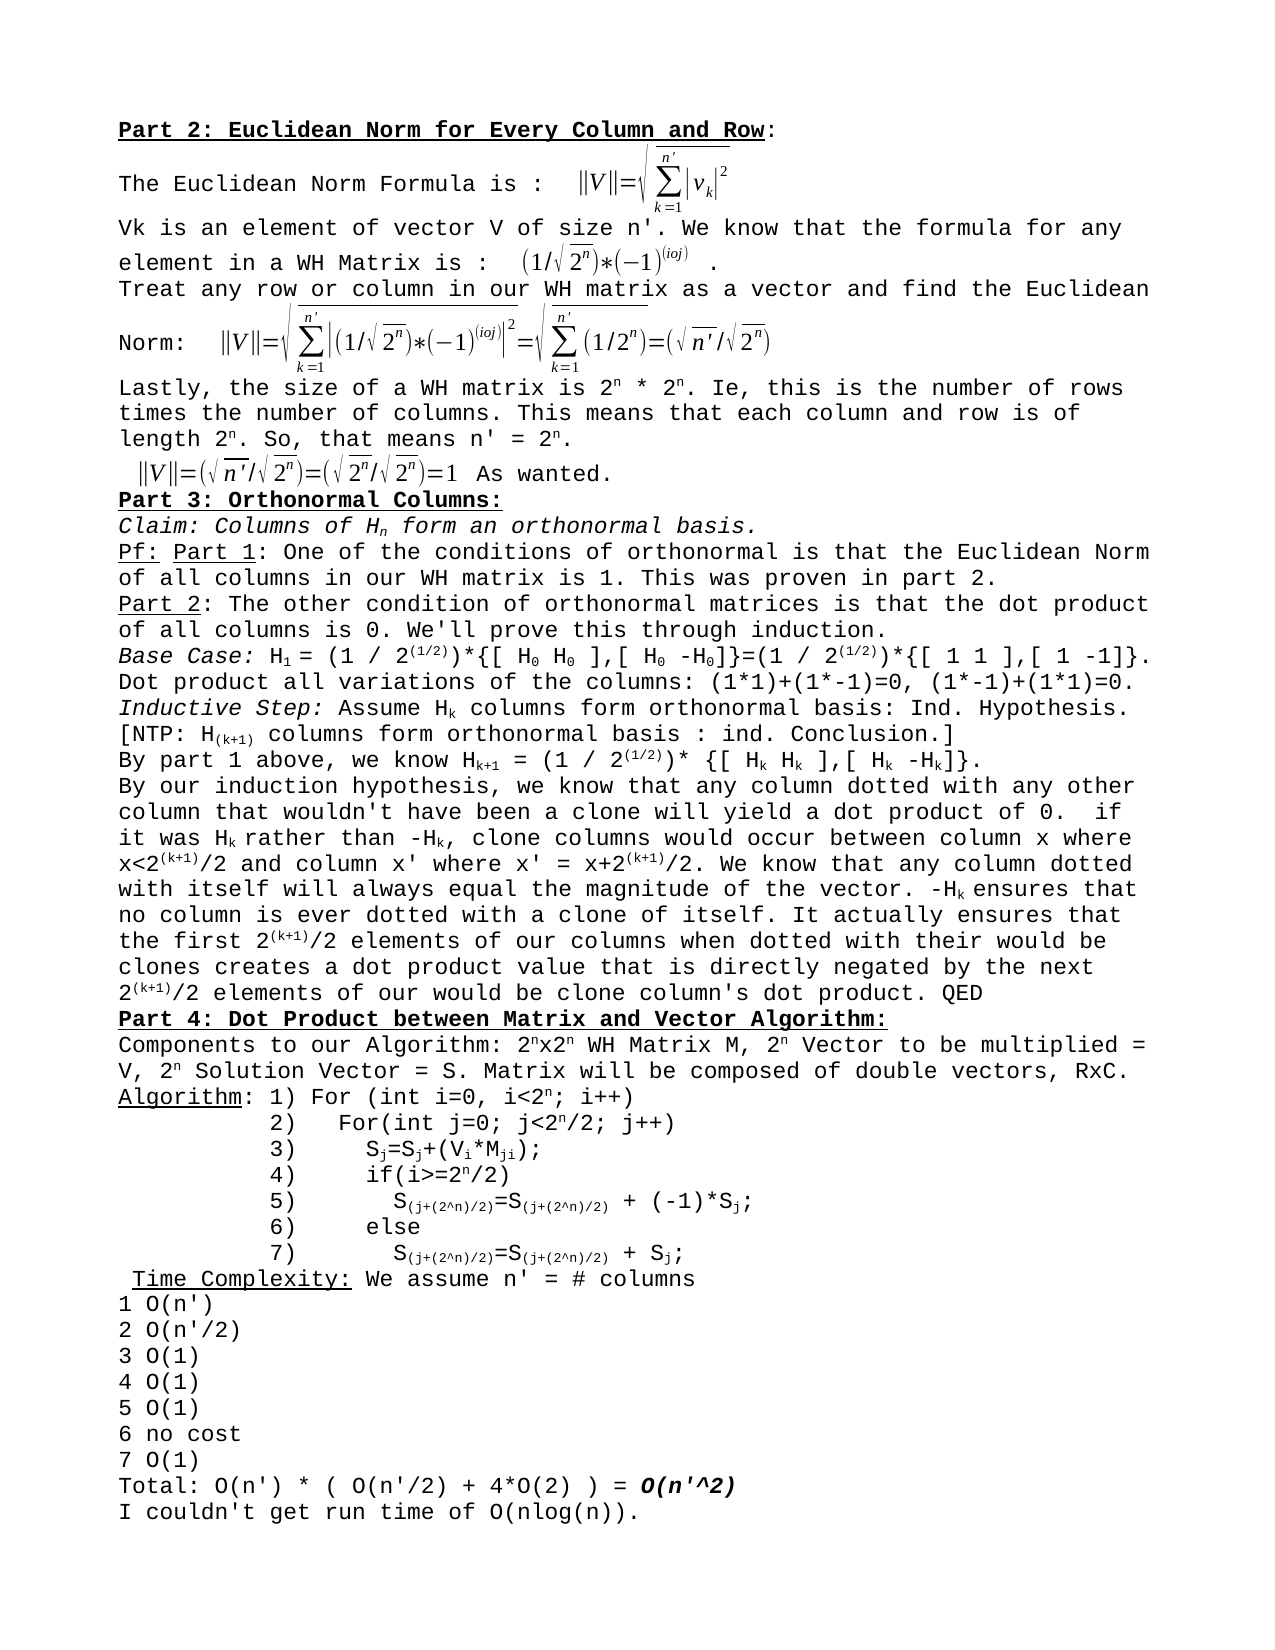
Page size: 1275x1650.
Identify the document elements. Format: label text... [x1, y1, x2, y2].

text 3) Sj=Sj+(Vi*Mji); [118, 1137, 1157, 1163]
text 7 O(1) [118, 1448, 1157, 1474]
text Components to our Algorithm: 2nx2n WH Matrix M, 2n Vector to be multiplied = V, 2n Solution Vector = S. Matrix will be composed of double vectors, RxC. [118, 1033, 1157, 1085]
text The Euclidean Norm Formula is : [118, 144, 1157, 216]
text 4) if(i>=2n/2) [118, 1163, 1157, 1189]
text [NTP: H(k+1) columns form orthonormal basis : ind. Conclusion.] [118, 722, 1157, 748]
text 2 O(n'/2) [118, 1319, 1157, 1345]
text As wanted. [118, 454, 1157, 489]
text By part 1 above, we know Hk+1 = (1 / 2(1/2))* {[ Hk Hk ],[ Hk -Hk]}. [118, 748, 1157, 774]
text Time Complexity: We assume n' = # columns [118, 1267, 1157, 1293]
text Algorithm: 1) For (int i=0, i<2n; i++) [118, 1085, 1157, 1111]
text 7) S(j+(2^n)/2)=S(j+(2^n)/2) + Sj; [118, 1241, 1157, 1267]
text Treat any row or column in our WH matrix as a vector and find the Euclidean Norm: [118, 277, 1157, 376]
text 3 O(1) [118, 1345, 1157, 1371]
text 5) S(j+(2^n)/2)=S(j+(2^n)/2) + (-1)*Sj; [118, 1189, 1157, 1215]
text Dot product all variations of the columns: (1*1)+(1*-1)=0, (1*-1)+(1*1)=0. [118, 670, 1157, 696]
text 1 O(n') [118, 1293, 1157, 1319]
text Part 2: The other condition of orthonormal matrices is that the dot product of all columns is 0. We'll prove this through induction. [118, 592, 1157, 644]
text 4 O(1) [118, 1371, 1157, 1397]
text Lastly, the size of a WH matrix is 2n * 2n. Ie, this is the number of rows times the number of columns. This means that each column and row is of length 2n. So, that means n' = 2n. [118, 376, 1157, 454]
text 5 O(1) [118, 1397, 1157, 1422]
text Pf: Part 1: One of the conditions of orthonormal is that the Euclidean Norm of all columns in our WH matrix is 1. This was proven in part 2. [118, 541, 1157, 592]
text 2) For(int j=0; j<2n/2; j++) [118, 1111, 1157, 1137]
text Total: O(n') * ( O(n'/2) + 4*O(2) ) = O(n'^2) [118, 1474, 1157, 1500]
text Inductive Step: Assume Hk columns form orthonormal basis: Ind. Hypothesis. [118, 696, 1157, 722]
text 6) else [118, 1215, 1157, 1241]
text Base Case: H1 = (1 / 2(1/2))*{[ H0 H0 ],[ H0 -H0]}=(1 / 2(1/2))*{[ 1 1 ],[ 1 -1]}. [118, 644, 1157, 670]
text By our induction hypothesis, we know that any column dotted with any other column that wouldn't have been a clone will yield a dot product of 0. if it was Hk rather than -Hk, clone columns would occur between column x where x<2(k+1)/2 and column x' where x' = x+2(k+1)/2. We know that any column dotted with itself will always equal the magnitude of the vector. -Hk ensures that no column is ever dotted with a clone of itself. It actually ensures that the first 2(k+1)/2 elements of our columns when dotted with their would be clones creates a dot product value that is directly negated by the next 2(k+1)/2 elements of our would be clone column's dot product. QED [118, 774, 1157, 1007]
text Claim: Columns of Hn form an orthonormal basis. [118, 515, 1157, 541]
text Part 2: Euclidean Norm for Every Column and Row: [118, 118, 1157, 144]
text I couldn't get run time of O(nlog(n)). [118, 1500, 1157, 1526]
text Part 3: Orthonormal Columns: [118, 489, 1157, 515]
text 6 no cost [118, 1422, 1157, 1448]
text Vk is an element of vector V of size n'. We know that the formula for any element in a WH Matrix is : . [118, 216, 1157, 277]
text Part 4: Dot Product between Matrix and Vector Algorithm: [118, 1007, 1157, 1033]
